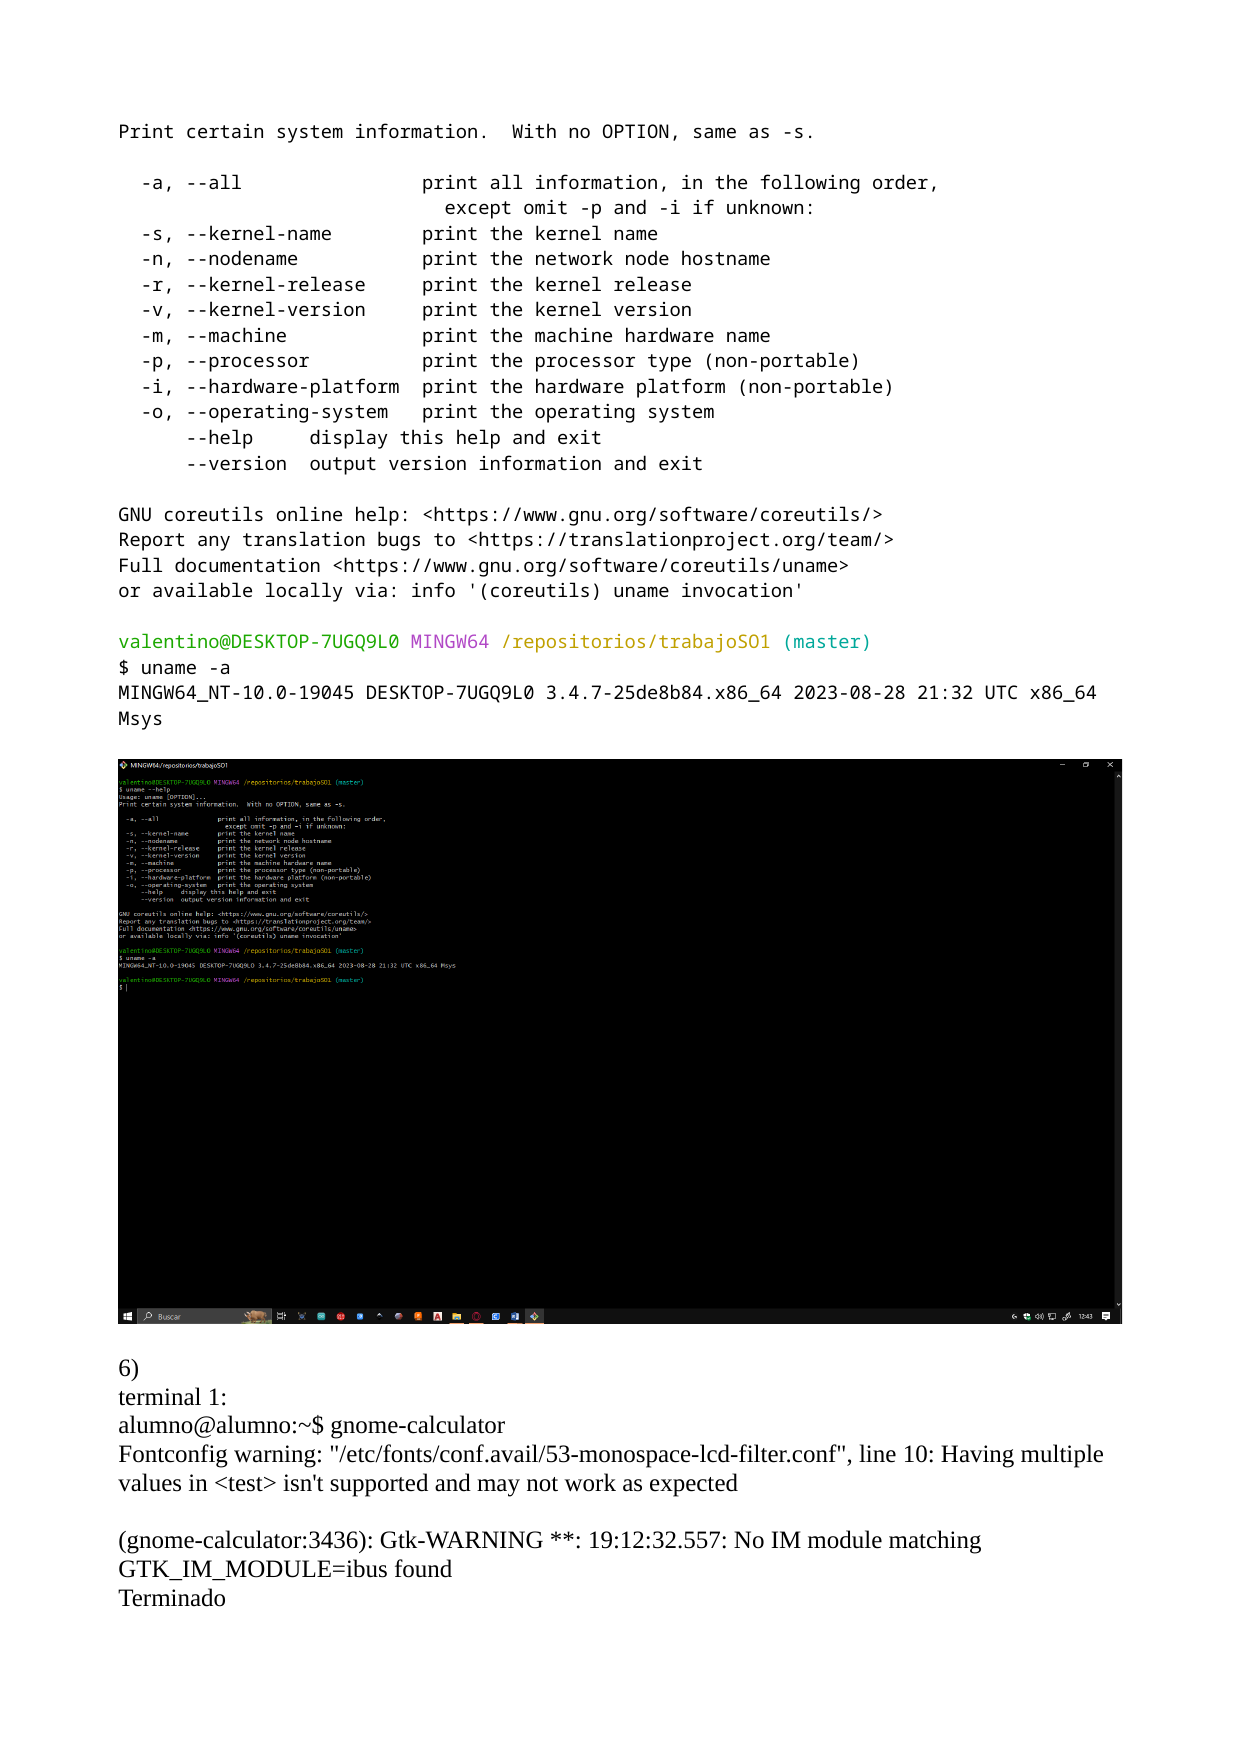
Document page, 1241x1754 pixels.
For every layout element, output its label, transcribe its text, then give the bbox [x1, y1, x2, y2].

text -v, --kernel-version print the kernel version [118, 297, 1122, 322]
text -o, --operating-system print the operating system [118, 399, 1122, 424]
text -m, --machine print the machine hardware name [118, 322, 1122, 348]
text --version output version information and exit [118, 450, 1122, 475]
text GNU coreutils online help: <https://www.gnu.org/software/coreutils/> [118, 501, 1122, 526]
text -p, --processor print the processor type (non-portable) [118, 348, 1122, 373]
text $ uname -a [118, 654, 1122, 679]
text (gnome-calculator:3436): Gtk-WARNING **: 19:12:32.557: No IM module matching GTK_IM_MODULE=ibus found [118, 1525, 1122, 1583]
text valentino@DESKTOP-7UGQ9L0 MINGW64 /repositorios/trabajoSO1 (master) [118, 628, 1122, 654]
text Full documentation <https://www.gnu.org/software/coreutils/uname> [118, 552, 1122, 577]
picture [118, 759, 1123, 1324]
text -r, --kernel-release print the kernel release [118, 271, 1122, 297]
text -i, --hardware-platform print the hardware platform (non-portable) [118, 373, 1122, 399]
text -a, --all print all information, in the following order, [118, 169, 1122, 195]
text Fontconfig warning: "/etc/fonts/conf.avail/53-monospace-lcd-filter.conf", line 10: Having multiple values in <test> isn't supported and may not work as expected [118, 1439, 1122, 1497]
text MINGW64_NT-10.0-19045 DESKTOP-7UGQ9L0 3.4.7-25de8b84.x86_64 2023-08-28 21:32 UTC x86_64 Msys [118, 679, 1122, 731]
text -n, --nodename print the network node hostname [118, 246, 1122, 271]
text Report any translation bugs to <https://translationproject.org/team/> [118, 526, 1122, 552]
text --help display this help and exit [118, 424, 1122, 450]
text alumno@alumno:~$ gnome-calculator [118, 1410, 1122, 1439]
text or available locally via: info '(coreutils) uname invocation' [118, 577, 1122, 603]
text -s, --kernel-name print the kernel name [118, 220, 1122, 246]
text Print certain system information. With no OPTION, same as -s. [118, 118, 1122, 144]
text 6) [118, 1353, 1122, 1382]
text except omit -p and -i if unknown: [118, 195, 1122, 220]
text Terminado [118, 1583, 1122, 1612]
text terminal 1: [118, 1382, 1122, 1410]
